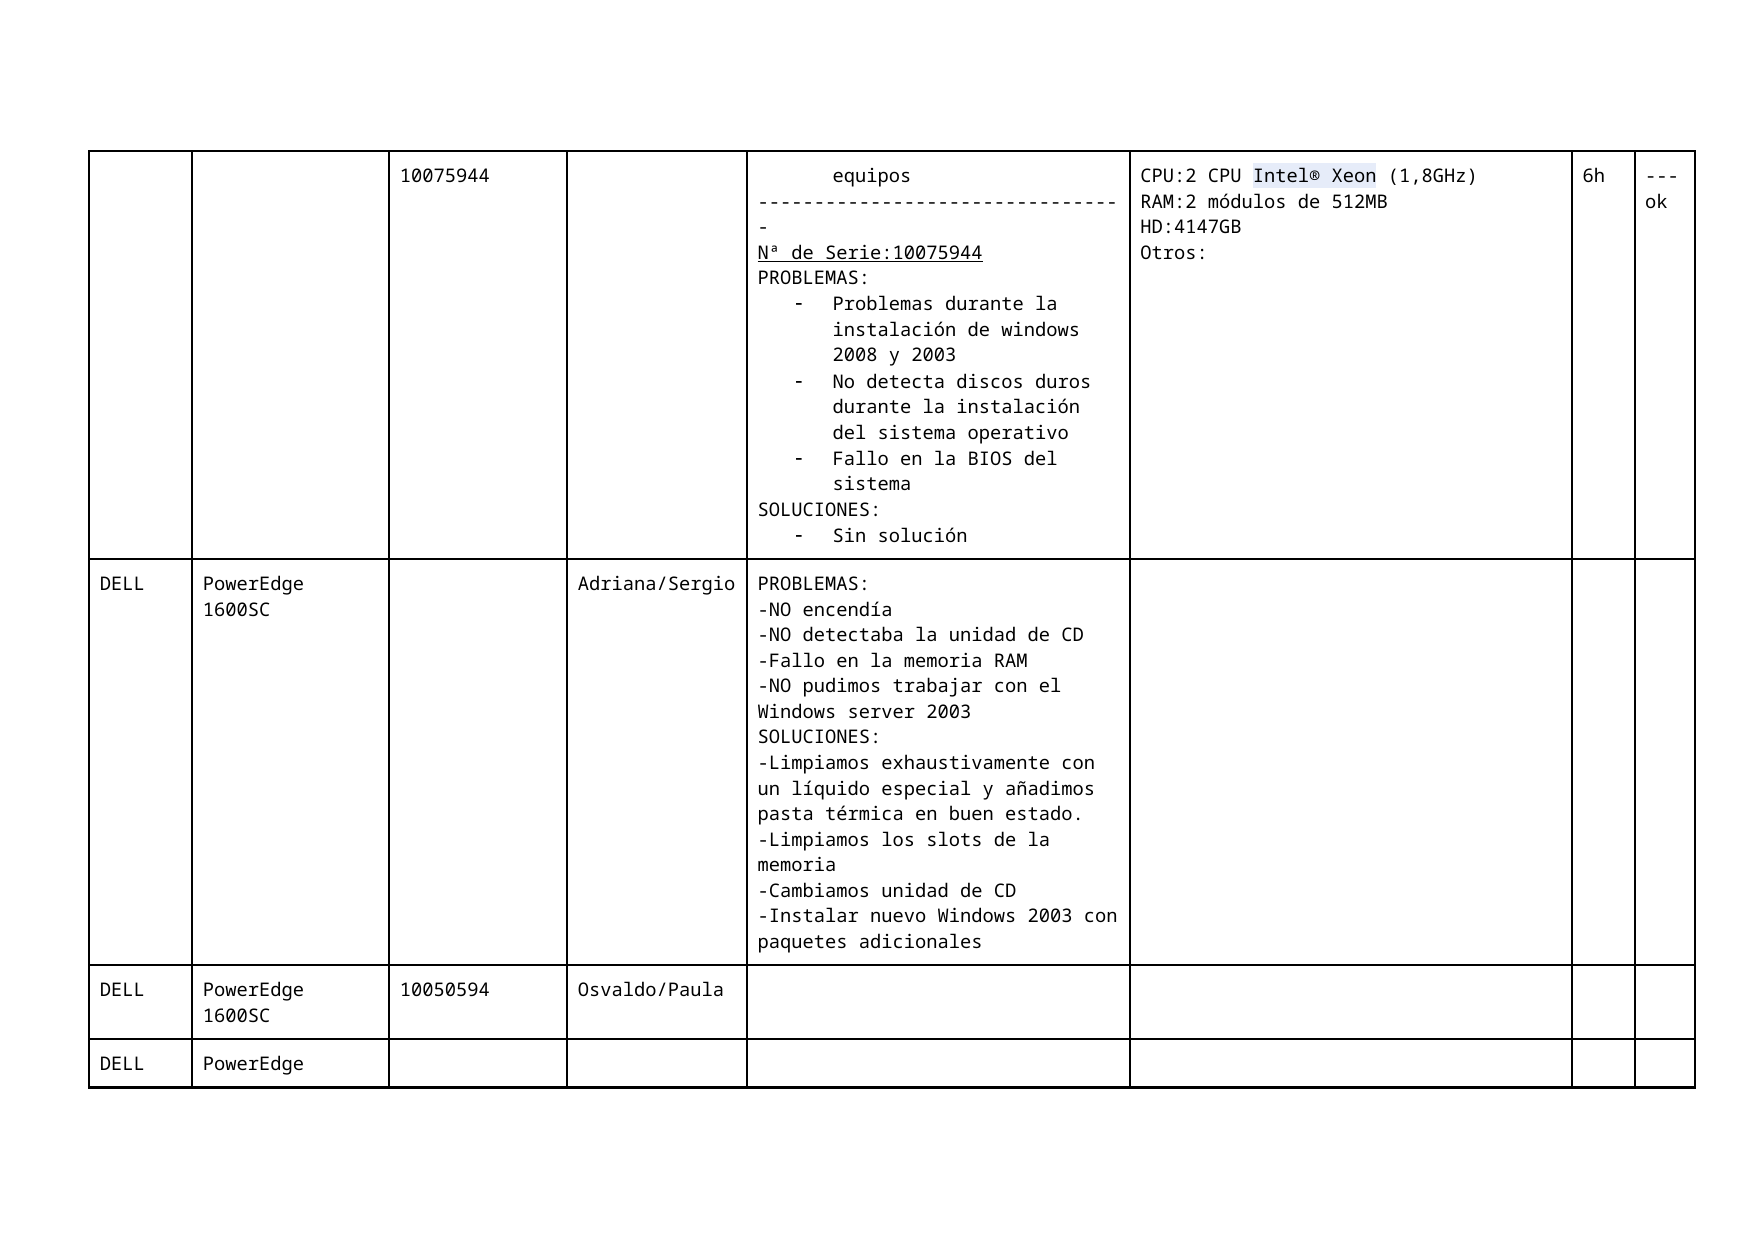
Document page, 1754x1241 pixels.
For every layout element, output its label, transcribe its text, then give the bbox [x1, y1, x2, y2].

table_cell PowerEdge [193, 1040, 388, 1086]
table_cell [1573, 560, 1634, 964]
table_cell 10050594 [390, 966, 566, 1038]
table_cell equipos --------------------------------- Nª de Serie:10075944 PROBLEMAS: Problemas durante la instalación de windows 2008 y 2003 No detecta discos duros durante la instalación del sistema operativo Fallo en la BIOS del sistema SOLUCIONES: Sin solución [748, 152, 1129, 558]
table_cell [1573, 1040, 1634, 1086]
table_cell Adriana/Sergio [568, 560, 746, 964]
table_cell DELL [90, 966, 191, 1038]
table_cell [1573, 966, 1634, 1038]
table_cell [748, 1040, 1129, 1086]
table_cell Osvaldo/Paula [568, 966, 746, 1038]
table_cell PowerEdge 1600SC [193, 966, 388, 1038]
table_cell PowerEdge 1600SC [193, 560, 388, 964]
table_cell ------ ok [1636, 152, 1694, 558]
table_cell [1636, 966, 1694, 1038]
table_cell ------------------------ 10075944 [390, 152, 566, 558]
table_cell [1131, 560, 1571, 964]
table_cell [568, 1040, 746, 1086]
table_cell [90, 152, 191, 558]
table_cell [568, 152, 746, 558]
table_cell --- 6h [1573, 152, 1634, 558]
table_cell [1636, 1040, 1694, 1086]
table_cell [748, 966, 1129, 1038]
table_cell [1636, 560, 1694, 964]
table_cell [1131, 1040, 1571, 1086]
table_cell [390, 1040, 566, 1086]
table_cell DELL [90, 1040, 191, 1086]
table_cell DELL [90, 560, 191, 964]
table_cell [390, 560, 566, 964]
table_cell CPU:2 CPU Intel® Xeon (1,8GHz) RAM:2 módulos de 512MB HD:4147GB Otros: [1131, 152, 1571, 558]
table_cell PROBLEMAS: -NO encendía -NO detectaba la unidad de CD -Fallo en la memoria RAM -NO pudimos trabajar con el Windows server 2003 SOLUCIONES: -Limpiamos exhaustivamente con un líquido especial y añadimos pasta térmica en buen estado. -Limpiamos los slots de la memoria -Cambiamos unidad de CD -Instalar nuevo Windows 2003 con paquetes adicionales [748, 560, 1129, 964]
table_cell [193, 152, 388, 558]
table_cell [1131, 966, 1571, 1038]
